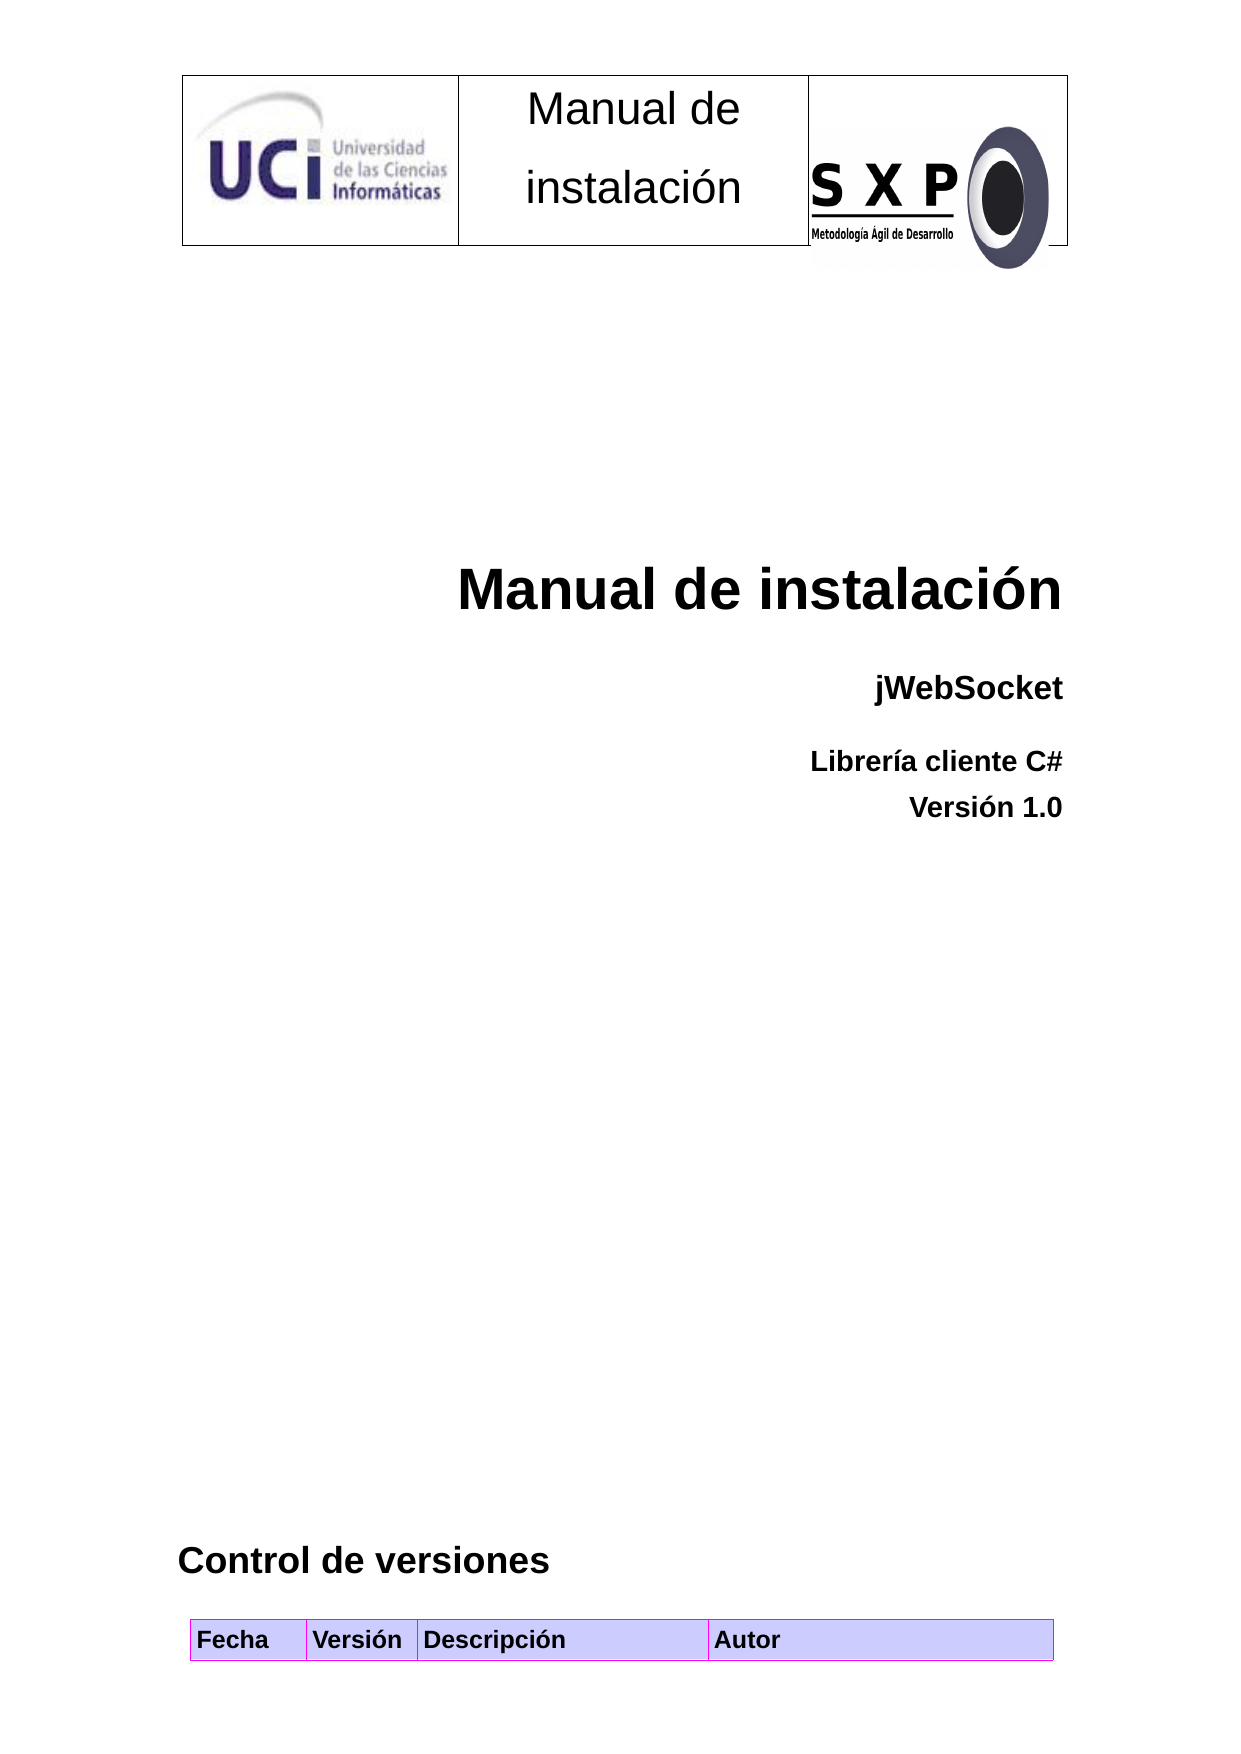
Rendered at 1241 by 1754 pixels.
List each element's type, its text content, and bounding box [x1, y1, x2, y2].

subtitle Control de versiones [177, 1538, 1063, 1581]
table_header Autor [709, 1620, 1053, 1659]
subtitle Manual de instalación [238, 554, 1063, 622]
table_header Fecha [191, 1620, 306, 1659]
text jWebSocket [177, 668, 1063, 706]
text Versión 1.0 [177, 790, 1063, 823]
text Librería cliente C# [177, 744, 1063, 777]
table_header Descripción [418, 1620, 708, 1659]
table_header Versión [307, 1620, 417, 1659]
